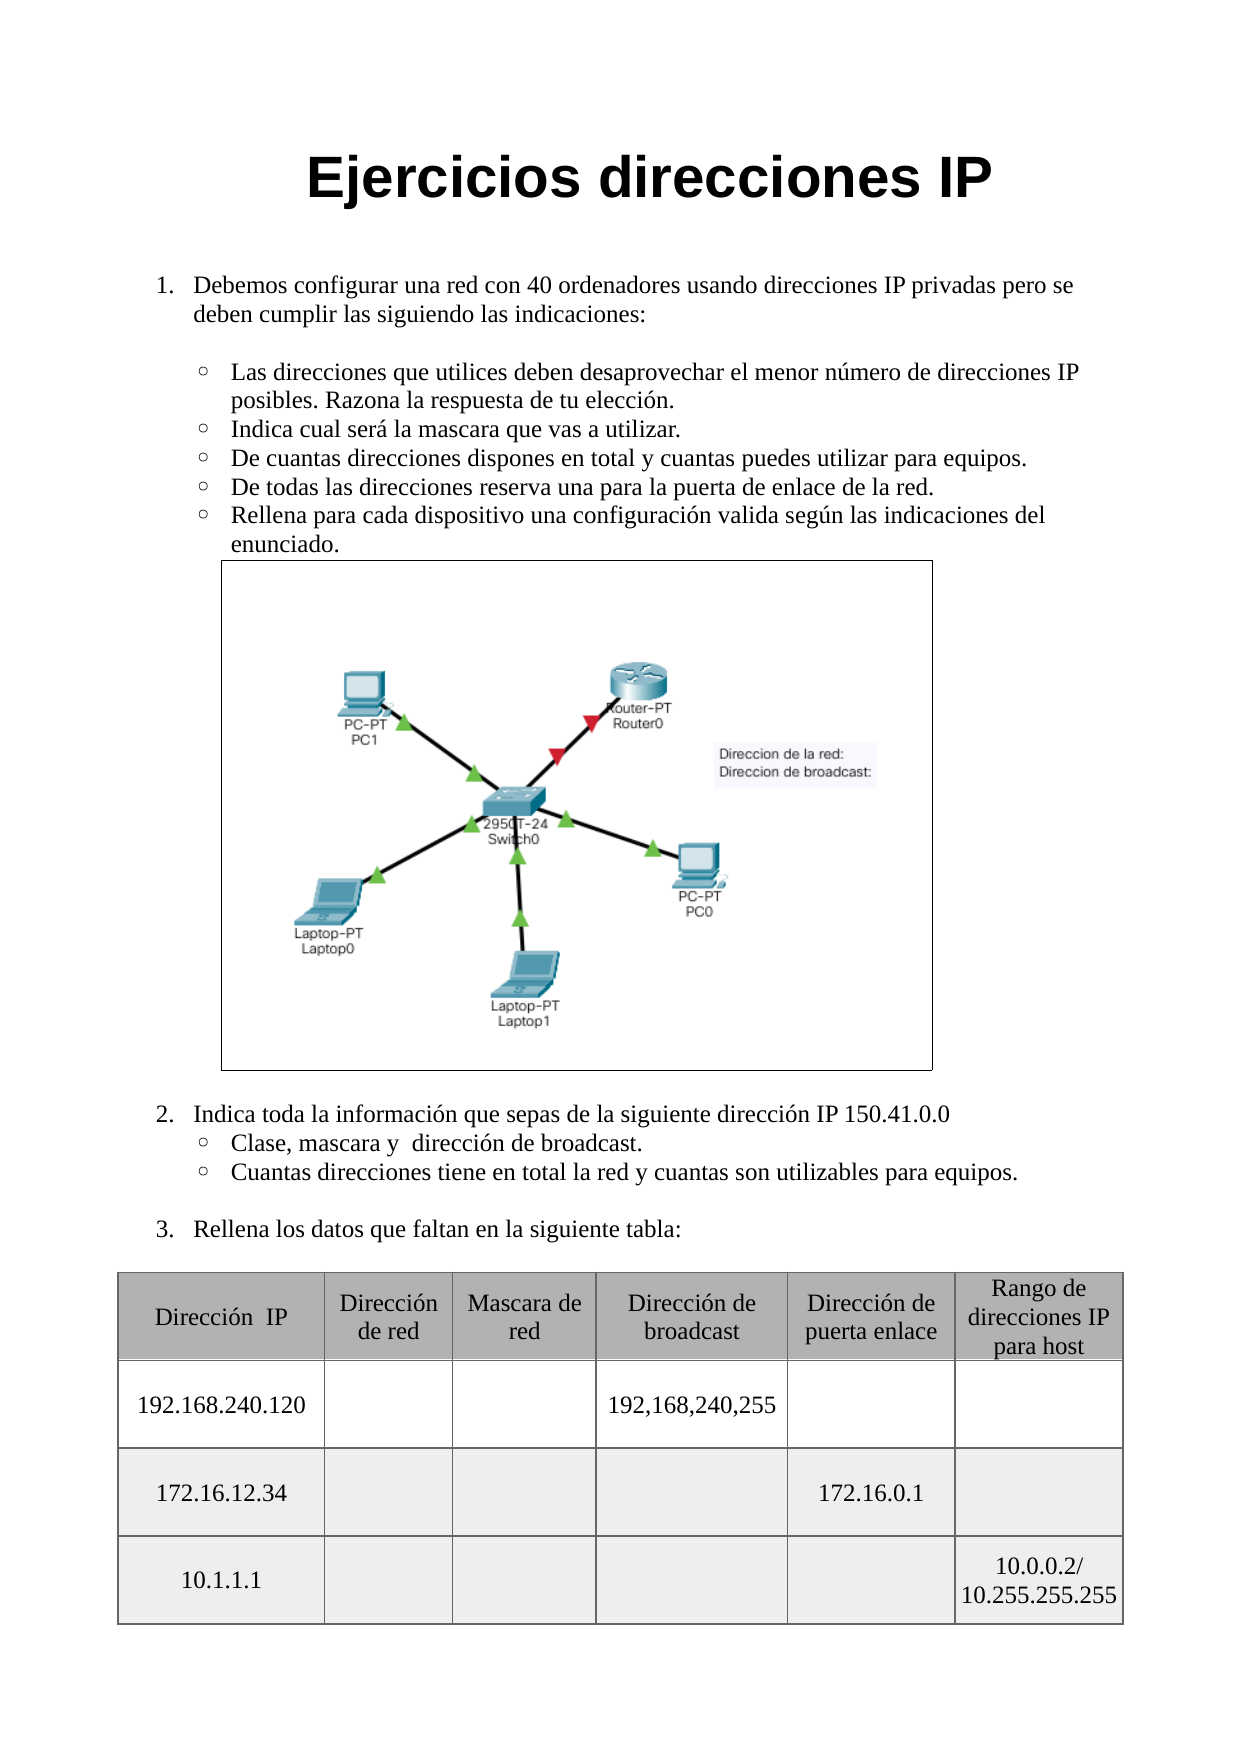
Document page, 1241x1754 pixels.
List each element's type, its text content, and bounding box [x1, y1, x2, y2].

list Indica cual será la mascara que vas a utilizar. [193, 414, 1122, 443]
list Debemos configurar una red con 40 ordenadores usando direcciones IP privadas pero se deben cumplir las siguiendo las indicaciones: [156, 270, 1122, 328]
table_cell [788, 1537, 954, 1623]
list Rellena los datos que faltan en la siguiente tabla: [156, 1214, 1122, 1243]
table_cell [453, 1449, 595, 1535]
table_cell 172.16.0.1 [788, 1449, 954, 1535]
table_cell 10.0.0.2/ 10.255.255.255 [956, 1537, 1122, 1623]
table_cell [325, 1537, 452, 1623]
table_header Mascara de red [453, 1273, 595, 1359]
table_cell 192.168.240.120 [119, 1361, 324, 1447]
table_cell [325, 1449, 452, 1535]
list Rellena para cada dispositivo una configuración valida según las indicaciones del enunciado. [193, 500, 1122, 558]
list Cuantas direcciones tiene en total la red y cuantas son utilizables para equipos. [193, 1157, 1122, 1185]
table_header Dirección de red [325, 1273, 452, 1359]
table_header Dirección de puerta enlace [788, 1273, 954, 1359]
table_cell [956, 1361, 1122, 1447]
list Indica toda la información que sepas de la siguiente dirección IP 150.41.0.0 [156, 1099, 1122, 1128]
table_cell [453, 1361, 595, 1447]
title Ejercicios direcciones IP [156, 143, 1122, 210]
list De cuantas direcciones dispones en total y cuantas puedes utilizar para equipos. [193, 443, 1122, 472]
table_cell [325, 1361, 452, 1447]
table_cell [597, 1449, 787, 1535]
table_cell 172.16.12.34 [119, 1449, 324, 1535]
table_header Dirección IP [119, 1273, 324, 1359]
table_cell [788, 1361, 954, 1447]
list De todas las direcciones reserva una para la puerta de enlace de la red. [193, 472, 1122, 500]
picture [223, 563, 930, 1068]
list Las direcciones que utilices deben desaprovechar el menor número de direcciones IP posibles. Razona la respuesta de tu elección. [193, 357, 1122, 414]
table_cell 10.1.1.1 [119, 1537, 324, 1623]
table_header Dirección de broadcast [597, 1273, 787, 1359]
table_cell [453, 1537, 595, 1623]
table_header Rango de direcciones IP para host [956, 1273, 1122, 1359]
table_cell 192,168,240,255 [597, 1361, 787, 1447]
table_cell [597, 1537, 787, 1623]
list Clase, mascara y dirección de broadcast. [193, 1128, 1122, 1157]
table_cell [956, 1449, 1122, 1535]
